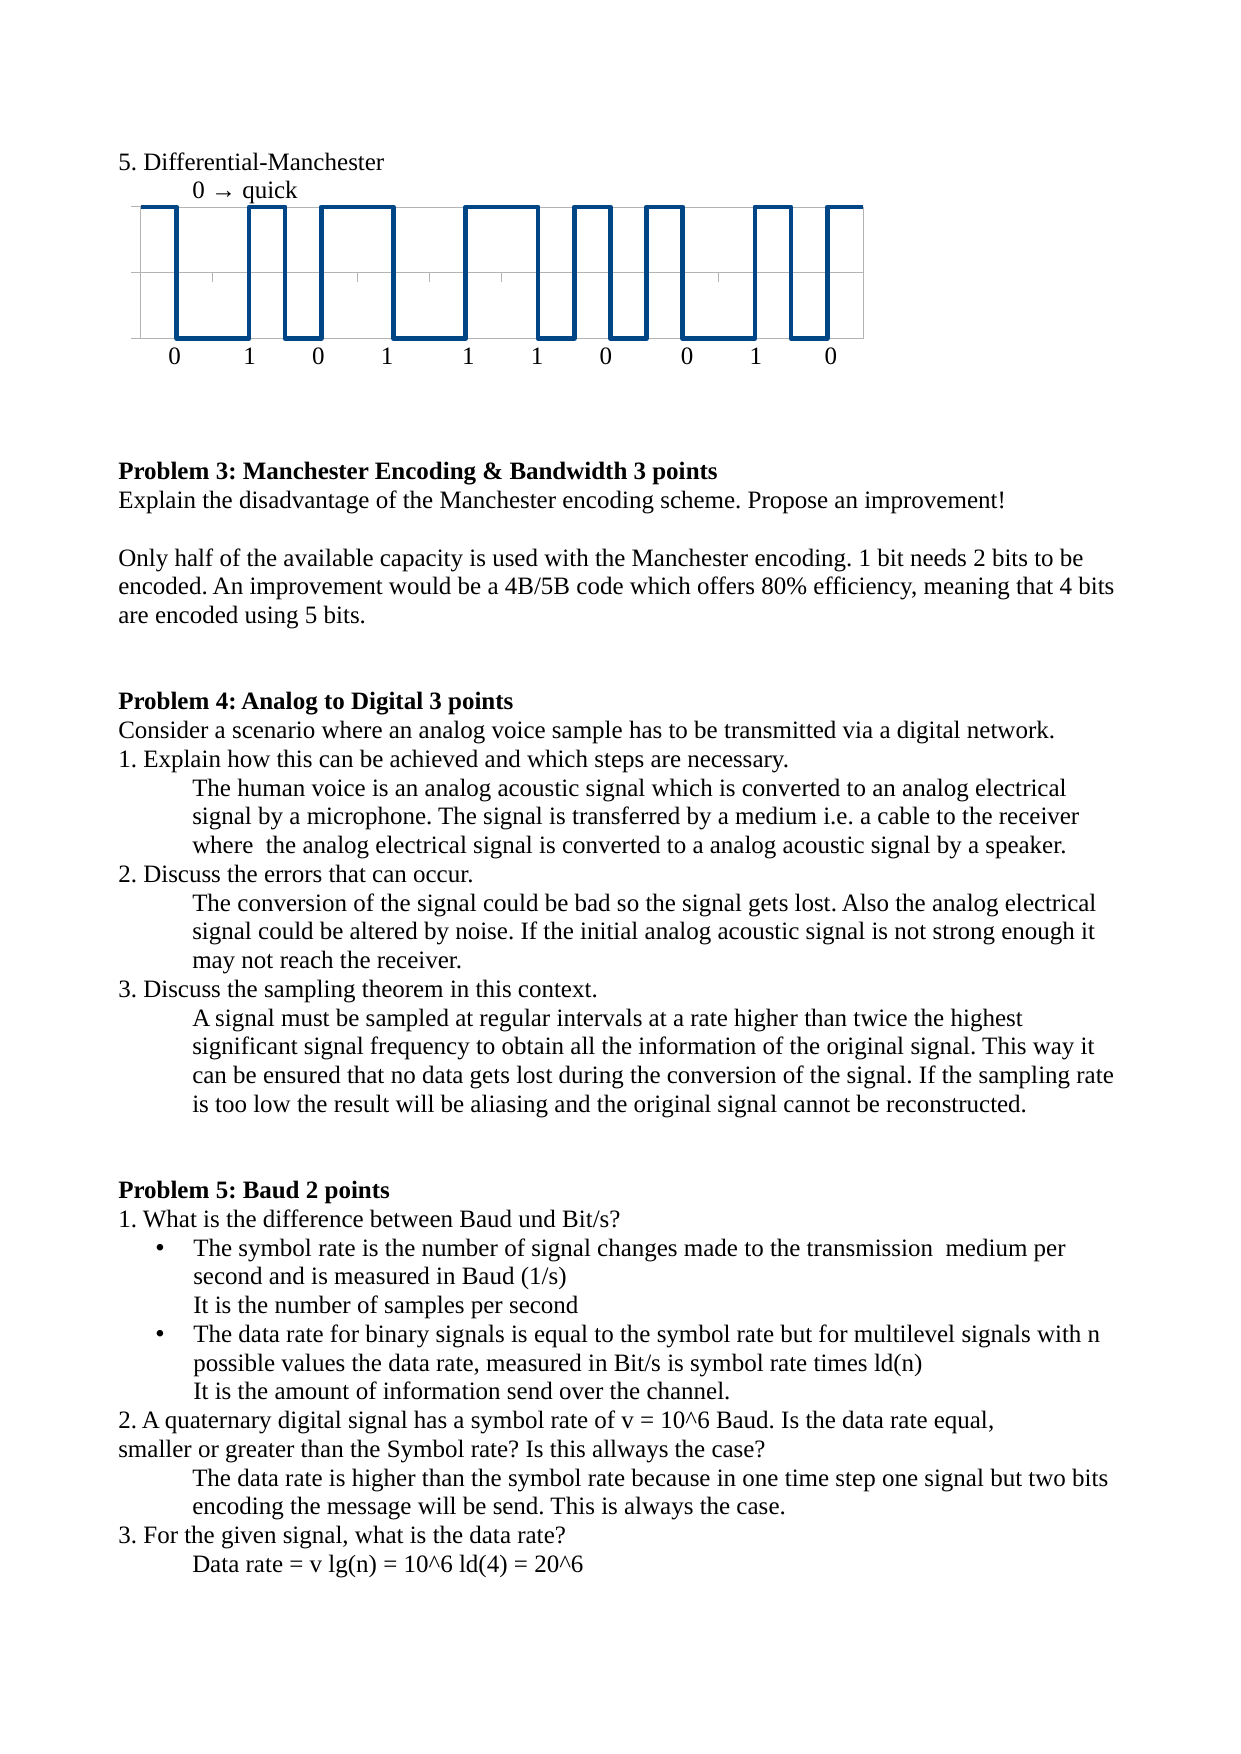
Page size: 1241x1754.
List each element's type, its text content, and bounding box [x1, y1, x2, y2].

text smaller or greater than the Symbol rate? Is this allways the case? [118, 1434, 1122, 1463]
text encoding the message will be send. This is always the case. [118, 1491, 1122, 1520]
text Problem 4: Analog to Digital 3 points [118, 686, 1122, 715]
text 3. For the given signal, what is the data rate? [118, 1520, 1122, 1549]
text 3. Discuss the sampling theorem in this context. [118, 974, 1122, 1003]
text Data rate = v lg(n) = 10^6 ld(4) = 20^6 [118, 1549, 1122, 1578]
text is too low the result will be aliasing and the original signal cannot be reconstructed. [118, 1089, 1122, 1118]
text can be ensured that no data gets lost during the conversion of the signal. If the sampling rate [118, 1060, 1122, 1089]
text 1. Explain how this can be achieved and which steps are necessary. [118, 744, 1122, 773]
text Explain the disadvantage of the Manchester encoding scheme. Propose an improvement! [118, 485, 1122, 514]
text Problem 5: Baud 2 points [118, 1175, 1122, 1204]
text A signal must be sampled at regular intervals at a rate higher than twice the highest significant signal frequency to obtain all the information of the original signal. This way it [118, 1003, 1122, 1060]
text signal could be altered by noise. If the initial analog acoustic signal is not strong enough it [118, 916, 1122, 945]
text may not reach the receiver. [118, 945, 1122, 974]
text Consider a scenario where an analog voice sample has to be transmitted via a digital network. [118, 715, 1122, 744]
text 2. Discuss the errors that can occur. [118, 859, 1122, 888]
text 2. A quaternary digital signal has a symbol rate of v = 10^6 Baud. Is the data rate equal, [118, 1405, 1122, 1434]
list The data rate for binary signals is equal to the symbol rate but for multilevel signals with n possible values the data rate, measured in Bit/s is symbol rate times ld(n) It is the amount of information send over the channel. [156, 1319, 1122, 1405]
text The human voice is an analog acoustic signal which is converted to an analog electrical signal by a microphone. The signal is transferred by a medium i.e. a cable to the receiver where the analog electrical signal is converted to a analog acoustic signal by a speaker. [118, 773, 1122, 859]
text 5. Differential-Manchester [118, 147, 1122, 176]
text 0 1 0 1 1 1 0 0 1 0 [118, 204, 1122, 370]
text The data rate is higher than the symbol rate because in one time step one signal but two bits [118, 1463, 1122, 1491]
text Only half of the available capacity is used with the Manchester encoding. 1 bit needs 2 bits to be encoded. An improvement would be a 4B/5B code which offers 80% efficiency, meaning that 4 bits are encoded using 5 bits. [118, 543, 1122, 629]
text Problem 3: Manchester Encoding & Bandwidth 3 points [118, 456, 1122, 485]
text 1. What is the difference between Baud und Bit/s? [118, 1204, 1122, 1233]
text The conversion of the signal could be bad so the signal gets lost. Also the analog electrical [118, 888, 1122, 916]
text 0 → quick [118, 176, 1122, 204]
list The symbol rate is the number of signal changes made to the transmission medium per second and is measured in Baud (1/s) It is the number of samples per second [156, 1233, 1122, 1319]
